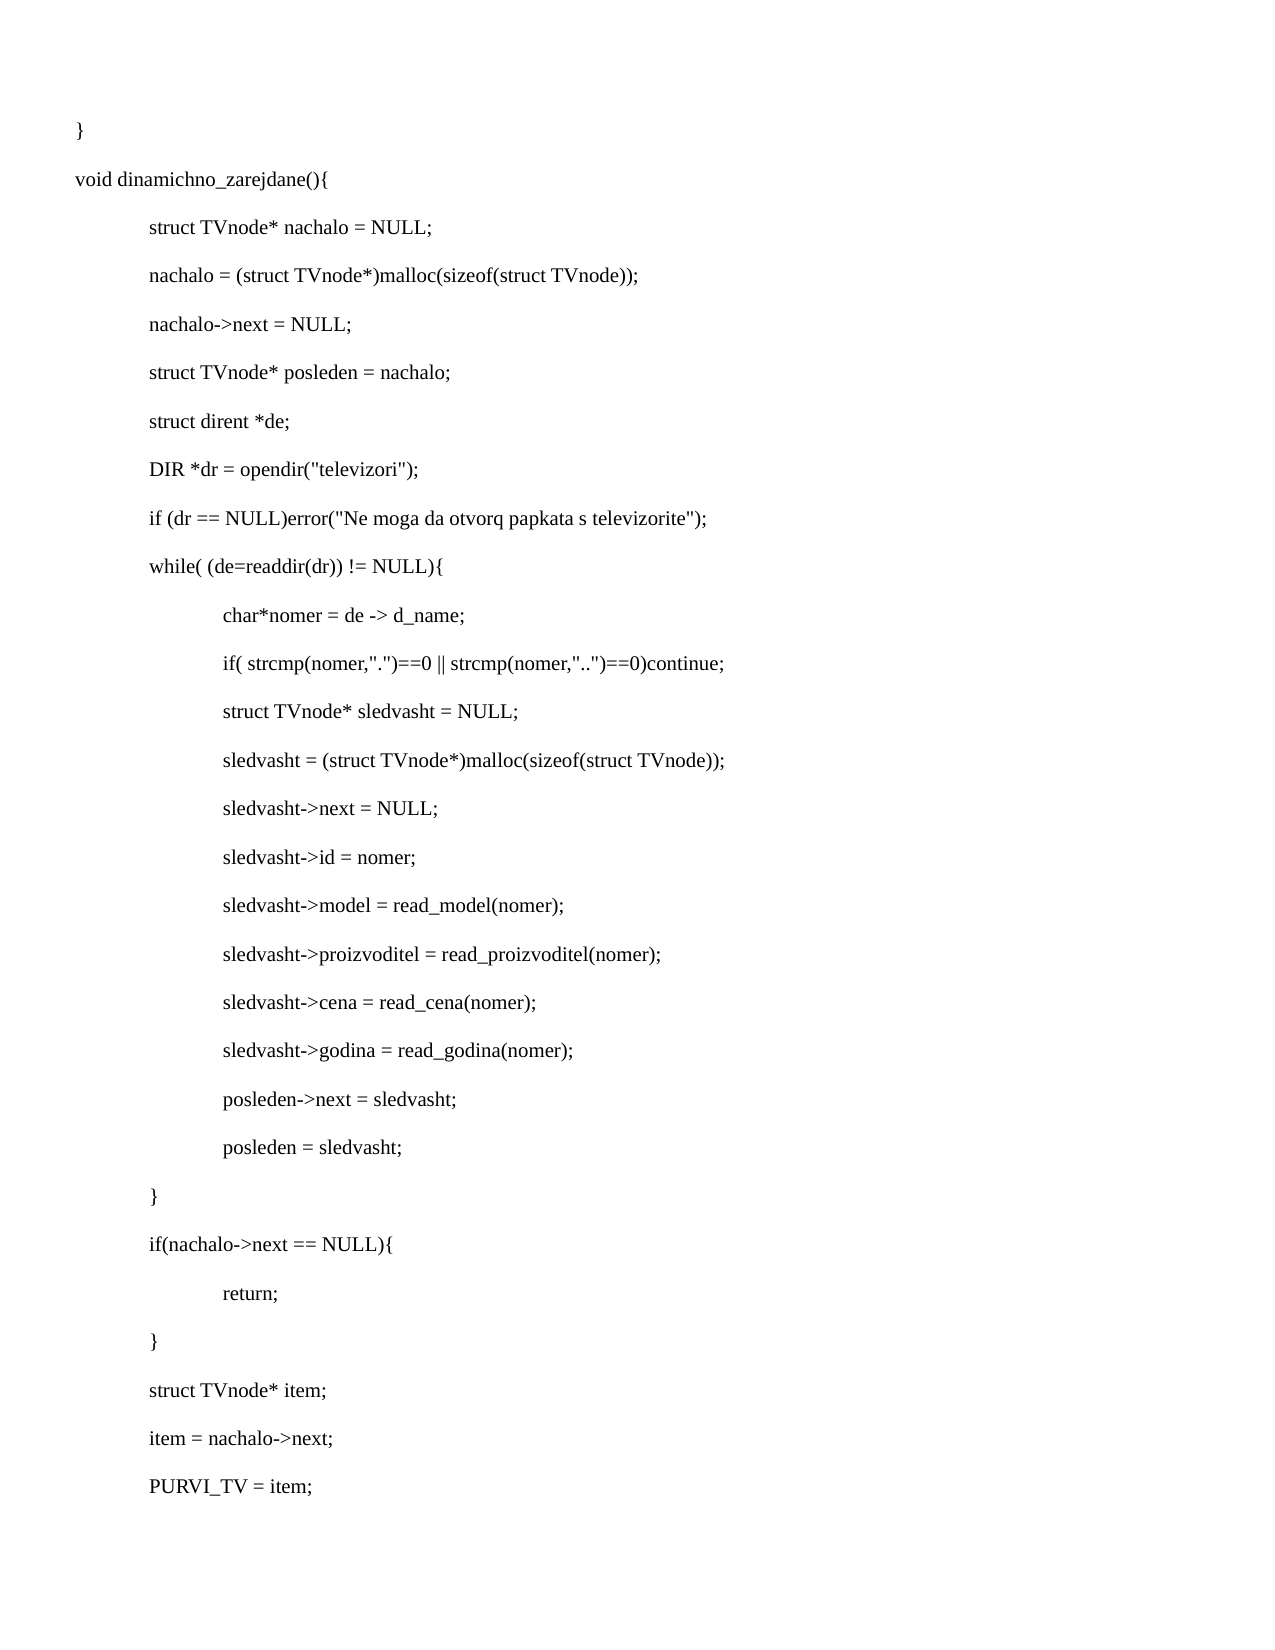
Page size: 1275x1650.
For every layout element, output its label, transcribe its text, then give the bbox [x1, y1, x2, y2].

text DIR *dr = opendir("televizori"); [75, 457, 1209, 481]
text sledvasht->godina = read_godina(nomer); [75, 1038, 1209, 1062]
text sledvasht->next = NULL; [75, 796, 1209, 820]
text sledvasht->id = nomer; [75, 845, 1209, 869]
text sledvasht = (struct TVnode*)malloc(sizeof(struct TVnode)); [75, 748, 1209, 772]
text } [75, 1329, 1209, 1353]
text item = nachalo->next; [75, 1426, 1209, 1450]
text posleden->next = sledvasht; [75, 1087, 1209, 1111]
text if(nachalo->next == NULL){ [75, 1232, 1209, 1256]
text struct TVnode* item; [75, 1377, 1209, 1402]
text sledvasht->proizvoditel = read_proizvoditel(nomer); [75, 942, 1209, 966]
text if (dr == NULL)error("Ne moga da otvorq papkata s televizorite"); [75, 506, 1209, 530]
text return; [75, 1281, 1209, 1305]
text if( strcmp(nomer,".")==0 || strcmp(nomer,"..")==0)continue; [75, 651, 1209, 675]
text } [75, 1184, 1209, 1208]
text sledvasht->model = read_model(nomer); [75, 893, 1209, 917]
text while( (de=readdir(dr)) != NULL){ [75, 554, 1209, 578]
text nachalo = (struct TVnode*)malloc(sizeof(struct TVnode)); [75, 263, 1209, 287]
text posleden = sledvasht; [75, 1135, 1209, 1159]
text struct TVnode* sledvasht = NULL; [75, 699, 1209, 723]
text nachalo->next = NULL; [75, 312, 1209, 336]
text struct TVnode* nachalo = NULL; [75, 215, 1209, 239]
text struct TVnode* posleden = nachalo; [75, 360, 1209, 384]
text struct dirent *de; [75, 409, 1209, 433]
text void dinamichno_zarejdane(){ [75, 167, 1209, 191]
text char*nomer = de -> d_name; [75, 602, 1209, 627]
text } [75, 118, 1209, 142]
text sledvasht->cena = read_cena(nomer); [75, 990, 1209, 1014]
text PURVI_TV = item; [75, 1474, 1209, 1498]
